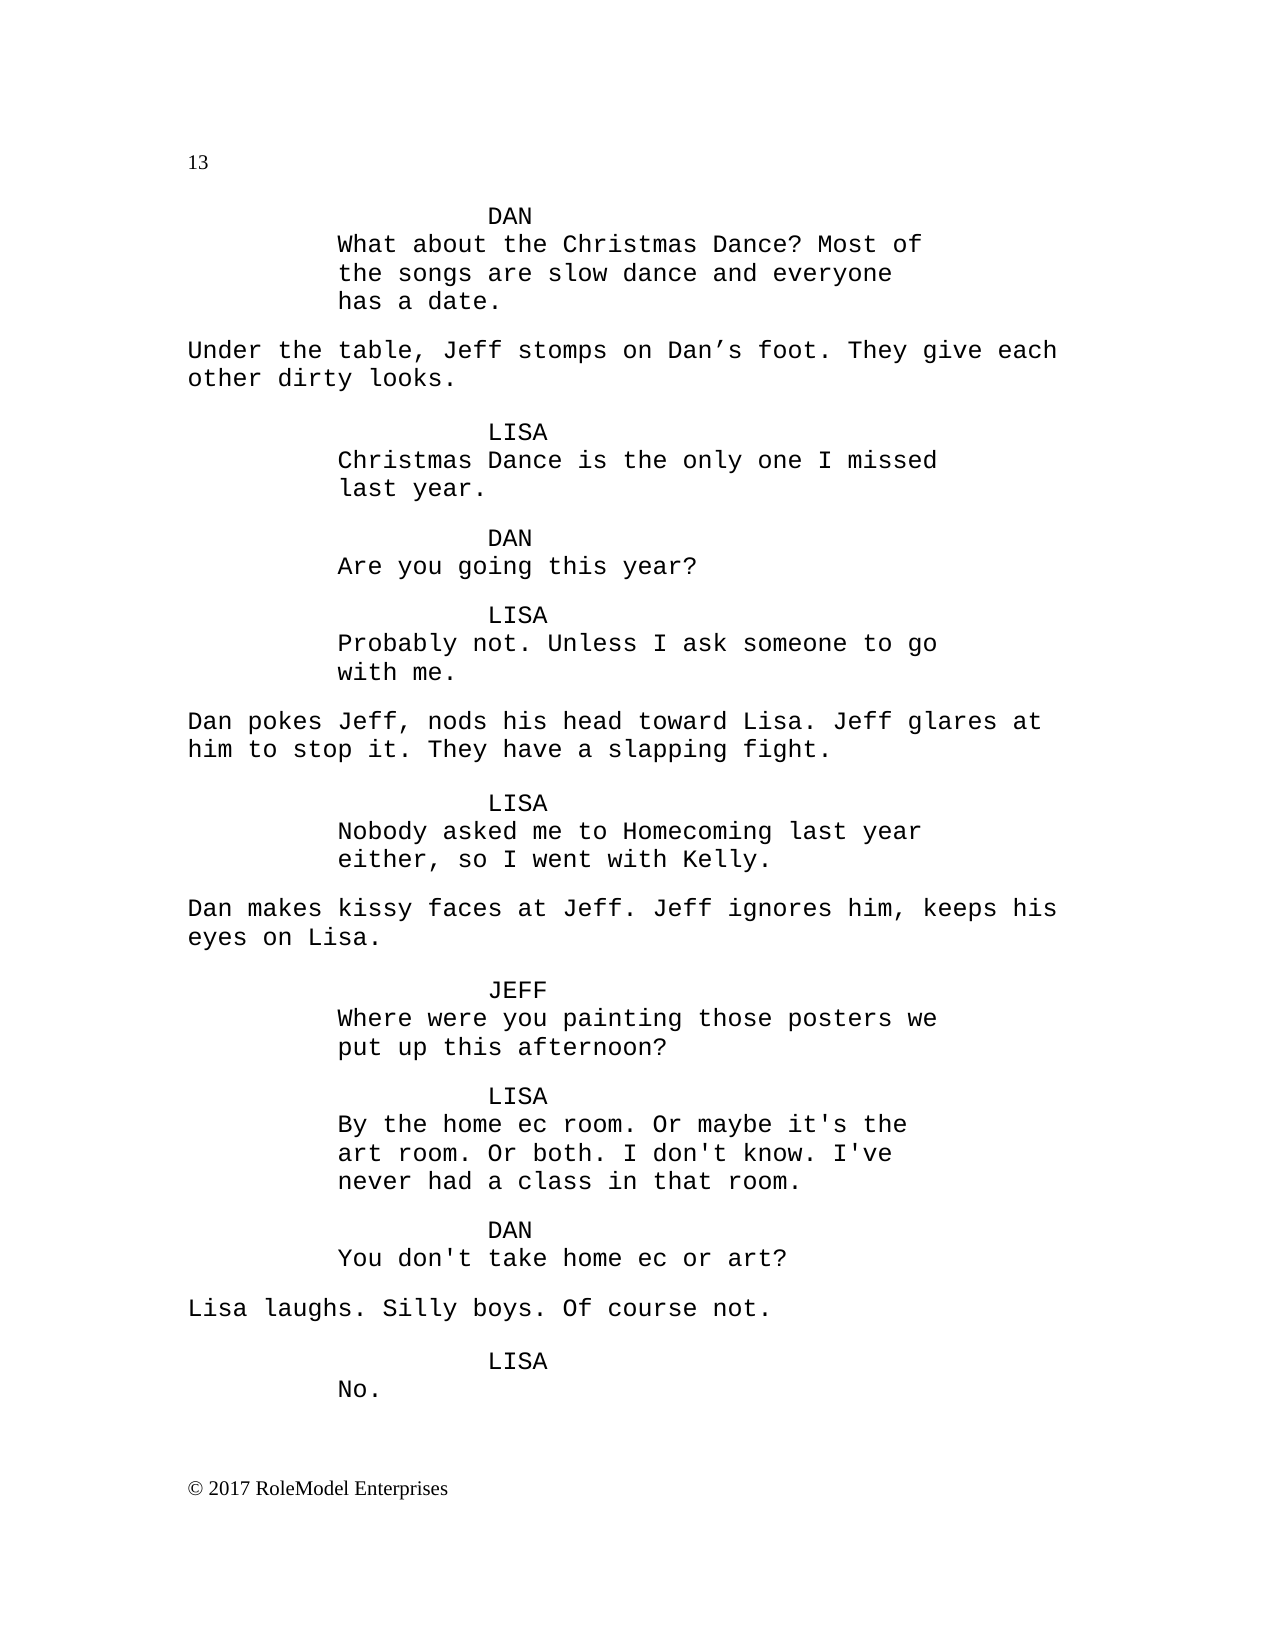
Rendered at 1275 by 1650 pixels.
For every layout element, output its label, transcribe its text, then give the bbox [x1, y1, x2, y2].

text No. [337, 1377, 937, 1405]
text DAN [187, 203, 1087, 232]
text LISA [187, 1348, 1087, 1377]
text JEFF [187, 978, 1087, 1006]
text What about the Christmas Dance? Most of the songs are slow dance and everyone has a date. [337, 232, 937, 317]
text LISA [187, 603, 1087, 631]
text Dan makes kissy faces at Jeff. Jeff ignores him, keeps his eyes on Lisa. [187, 896, 1087, 953]
text DAN [187, 525, 1087, 553]
text Under the table, Jeff stomps on Dan’s foot. They give each other dirty looks. [187, 338, 1087, 394]
text Lisa laughs. Silly boys. Of course not. [187, 1295, 1087, 1323]
text By the home ec room. Or maybe it's the art room. Or both. I don't know. I've never had a class in that room. [337, 1112, 937, 1197]
text Where were you painting those posters we put up this afternoon? [337, 1006, 937, 1063]
text Christmas Dance is the only one I missed last year. [337, 448, 937, 504]
text You don't take home ec or art? [337, 1246, 937, 1274]
text Are you going this year? [337, 553, 937, 582]
text Probably not. Unless I ask someone to go with me. [337, 631, 937, 688]
text DAN [187, 1218, 1087, 1246]
text Dan pokes Jeff, nods his head toward Lisa. Jeff glares at him to stop it. They have a slapping fight. [187, 708, 1087, 765]
text LISA [187, 1083, 1087, 1112]
text Nobody asked me to Homecoming last year either, so I went with Kelly. [337, 818, 937, 875]
text LISA [187, 419, 1087, 448]
text LISA [187, 790, 1087, 818]
